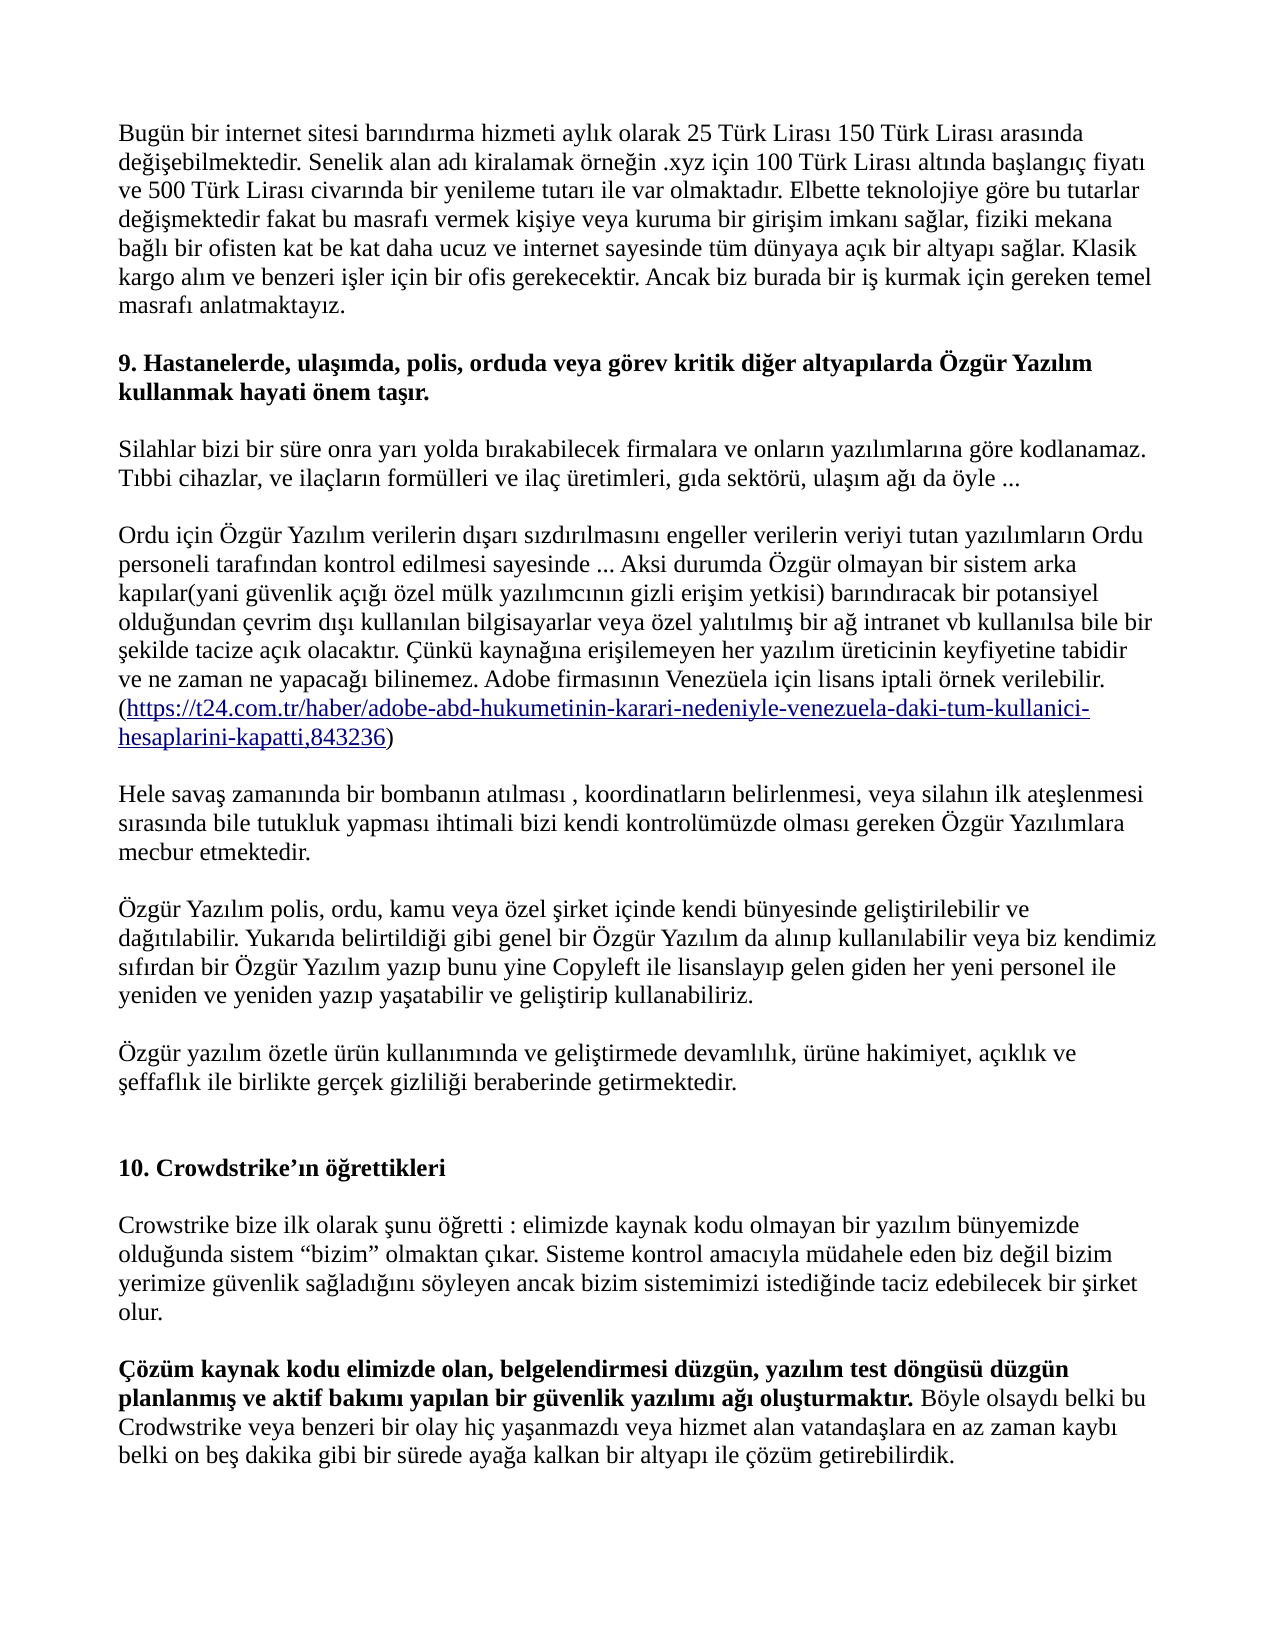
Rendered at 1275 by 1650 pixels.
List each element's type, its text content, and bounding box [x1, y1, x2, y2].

text Ordu için Özgür Yazılım verilerin dışarı sızdırılmasını engeller verilerin veriyi tutan yazılımların Ordu personeli tarafından kontrol edilmesi sayesinde ... Aksi durumda Özgür olmayan bir sistem arka kapılar(yani güvenlik açığı özel mülk yazılımcının gizli erişim yetkisi) barındıracak bir potansiyel olduğundan çevrim dışı kullanılan bilgisayarlar veya özel yalıtılmış bir ağ intranet vb kullanılsa bile bir şekilde tacize açık olacaktır. Çünkü kaynağına erişilemeyen her yazılım üreticinin keyfiyetine tabidir ve ne zaman ne yapacağı bilinemez. Adobe firmasının Venezüela için lisans iptali örnek verilebilir. (https://t24.com.tr/haber/adobe-abd-hukumetinin-karari-nedeniyle-venezuela-daki-tum-kullanici-hesaplarini-kapatti,843236) [118, 521, 1157, 751]
text Hele savaş zamanında bir bombanın atılması , koordinatların belirlenmesi, veya silahın ilk ateşlenmesi sırasında bile tutukluk yapması ihtimali bizi kendi kontrolümüzde olması gereken Özgür Yazılımlara mecbur etmektedir. [118, 779, 1157, 866]
text Crowstrike bize ilk olarak şunu öğretti : elimizde kaynak kodu olmayan bir yazılım bünyemizde olduğunda sistem “bizim” olmaktan çıkar. Sisteme kontrol amacıyla müdahele eden biz değil bizim yerimize güvenlik sağladığını söyleyen ancak bizim sistemimizi istediğinde taciz edebilecek bir şirket olur. [118, 1211, 1157, 1326]
text Bugün bir internet sitesi barındırma hizmeti aylık olarak 25 Türk Lirası 150 Türk Lirası arasında değişebilmektedir. Senelik alan adı kiralamak örneğin .xyz için 100 Türk Lirası altında başlangıç fiyatı ve 500 Türk Lirası civarında bir yenileme tutarı ile var olmaktadır. Elbette teknolojiye göre bu tutarlar değişmektedir fakat bu masrafı vermek kişiye veya kuruma bir girişim imkanı sağlar, fiziki mekana bağlı bir ofisten kat be kat daha ucuz ve internet sayesinde tüm dünyaya açık bir altyapı sağlar. Klasik kargo alım ve benzeri işler için bir ofis gerekecektir. Ancak biz burada bir iş kurmak için gereken temel masrafı anlatmaktayız. [118, 118, 1157, 319]
text 10. Crowdstrike’ın öğrettikleri [118, 1153, 1157, 1182]
text Özgür Yazılım polis, ordu, kamu veya özel şirket içinde kendi bünyesinde geliştirilebilir ve dağıtılabilir. Yukarıda belirtildiği gibi genel bir Özgür Yazılım da alınıp kullanılabilir veya biz kendimiz sıfırdan bir Özgür Yazılım yazıp bunu yine Copyleft ile lisanslayıp gelen giden her yeni personel ile yeniden ve yeniden yazıp yaşatabilir ve geliştirip kullanabiliriz. [118, 894, 1157, 1009]
text Silahlar bizi bir süre onra yarı yolda bırakabilecek firmalara ve onların yazılımlarına göre kodlanamaz. Tıbbi cihazlar, ve ilaçların formülleri ve ilaç üretimleri, gıda sektörü, ulaşım ağı da öyle ... [118, 434, 1157, 492]
text Özgür yazılım özetle ürün kullanımında ve geliştirmede devamlılık, ürüne hakimiyet, açıklık ve şeffaflık ile birlikte gerçek gizliliği beraberinde getirmektedir. [118, 1038, 1157, 1096]
text Çözüm kaynak kodu elimizde olan, belgelendirmesi düzgün, yazılım test döngüsü düzgün planlanmış ve aktif bakımı yapılan bir güvenlik yazılımı ağı oluşturmaktır. Böyle olsaydı belki bu Crodwstrike veya benzeri bir olay hiç yaşanmazdı veya hizmet alan vatandaşlara en az zaman kaybı belki on beş dakika gibi bir sürede ayağa kalkan bir altyapı ile çözüm getirebilirdik. [118, 1354, 1157, 1469]
text 9. Hastanelerde, ulaşımda, polis, orduda veya görev kritik diğer altyapılarda Özgür Yazılım kullanmak hayati önem taşır. [118, 348, 1157, 406]
